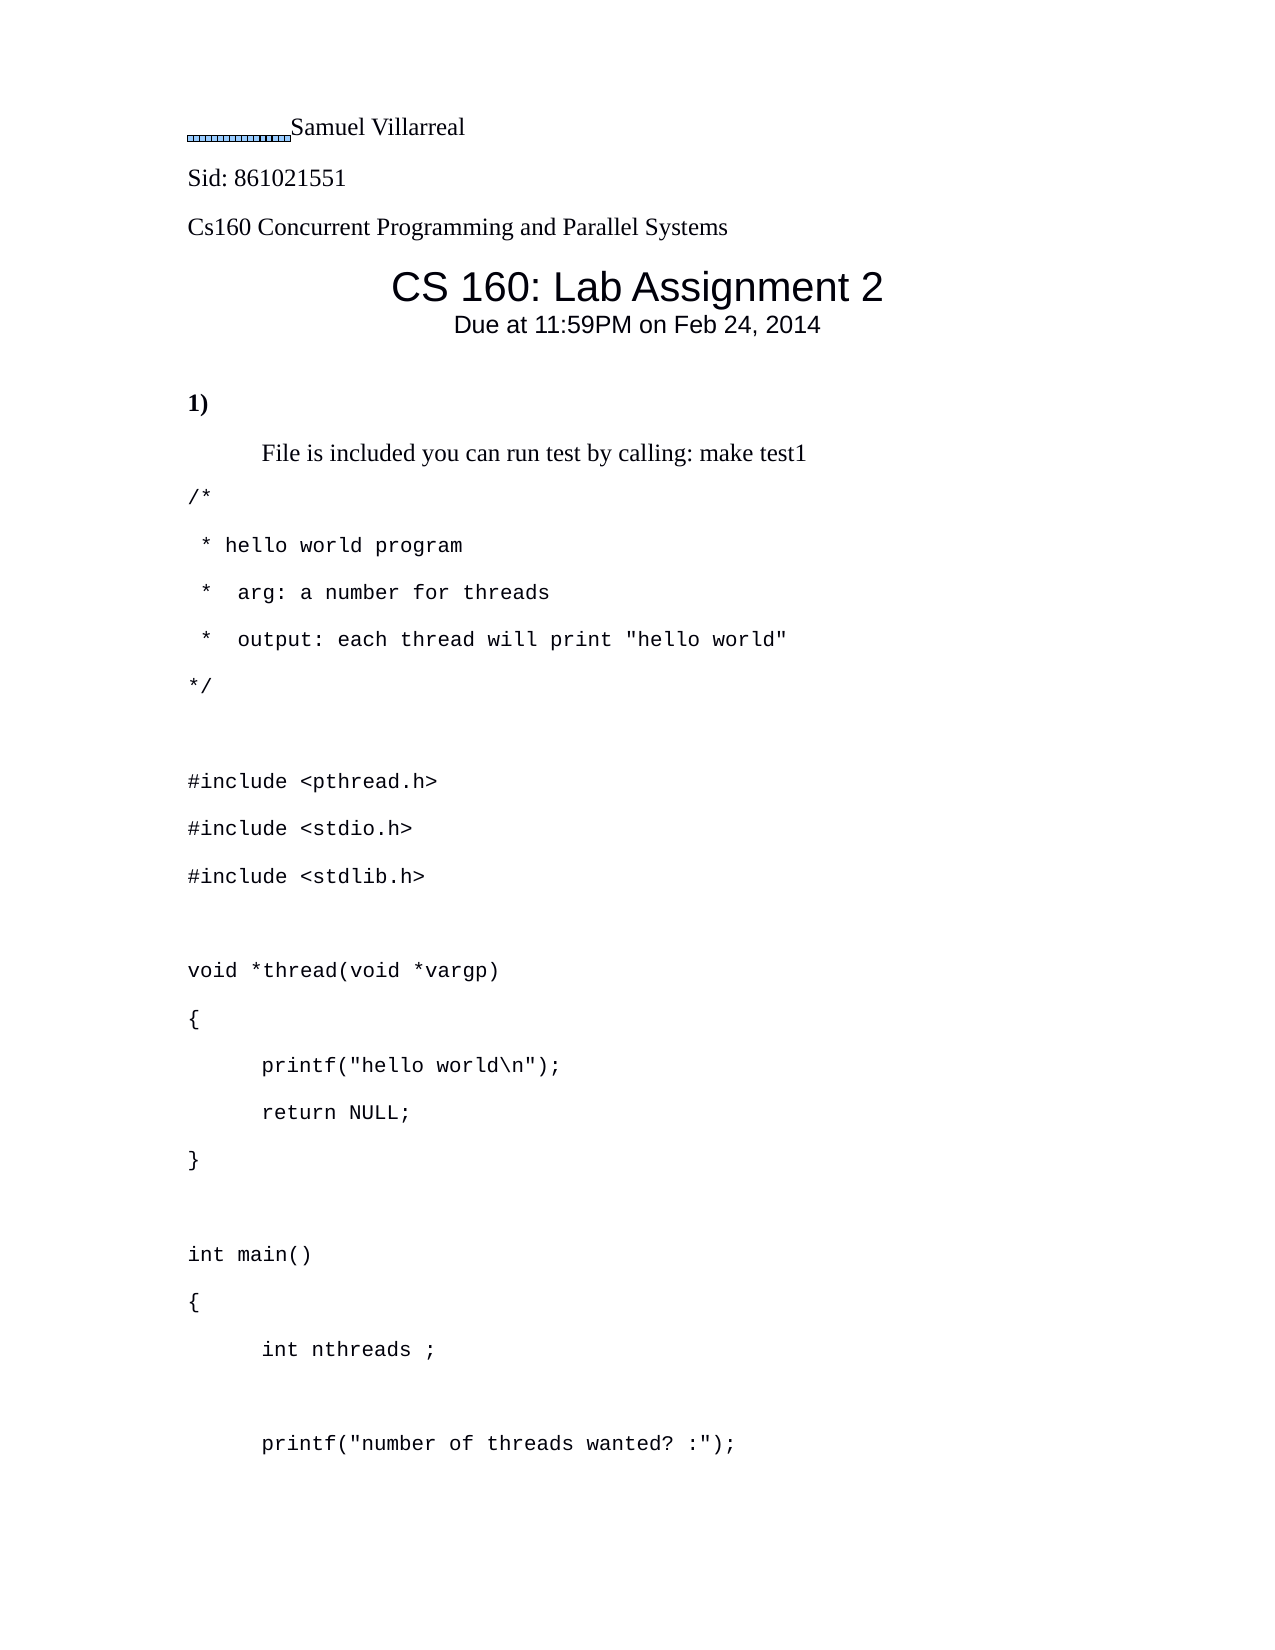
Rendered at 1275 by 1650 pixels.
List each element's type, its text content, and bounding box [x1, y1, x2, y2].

text CS 160: Lab Assignment 2 [187, 262, 1087, 310]
text int main() [187, 1244, 1087, 1268]
text * output: each thread will print "hello world" [187, 629, 1087, 653]
text void *thread(void *vargp) [187, 960, 1087, 984]
text { [187, 1291, 1087, 1315]
text Cs160 Concurrent Programming and Parallel Systems [187, 212, 1087, 241]
text { [187, 1007, 1087, 1031]
text * arg: a number for threads [187, 582, 1087, 606]
text #include <pthread.h> [187, 771, 1087, 795]
text Sid: 861021551 [187, 163, 1087, 191]
text #include <stdlib.h> [187, 866, 1087, 889]
text printf("number of threads wanted? :"); [187, 1433, 1087, 1457]
text 1) [187, 388, 1087, 417]
text return NULL; [187, 1102, 1087, 1126]
text File is included you can run test by calling: make test1 [187, 438, 1087, 466]
text /* [187, 487, 1087, 511]
text printf("hello world\n"); [187, 1055, 1087, 1078]
text int nthreads ; [187, 1338, 1087, 1362]
text } [187, 1149, 1087, 1173]
text #include <stdio.h> [187, 818, 1087, 842]
text * hello world program [187, 534, 1087, 558]
text Samuel Villarreal [187, 112, 1087, 142]
text Due at 11:59PM on Feb 24, 2014 [187, 310, 1087, 338]
text */ [187, 676, 1087, 700]
